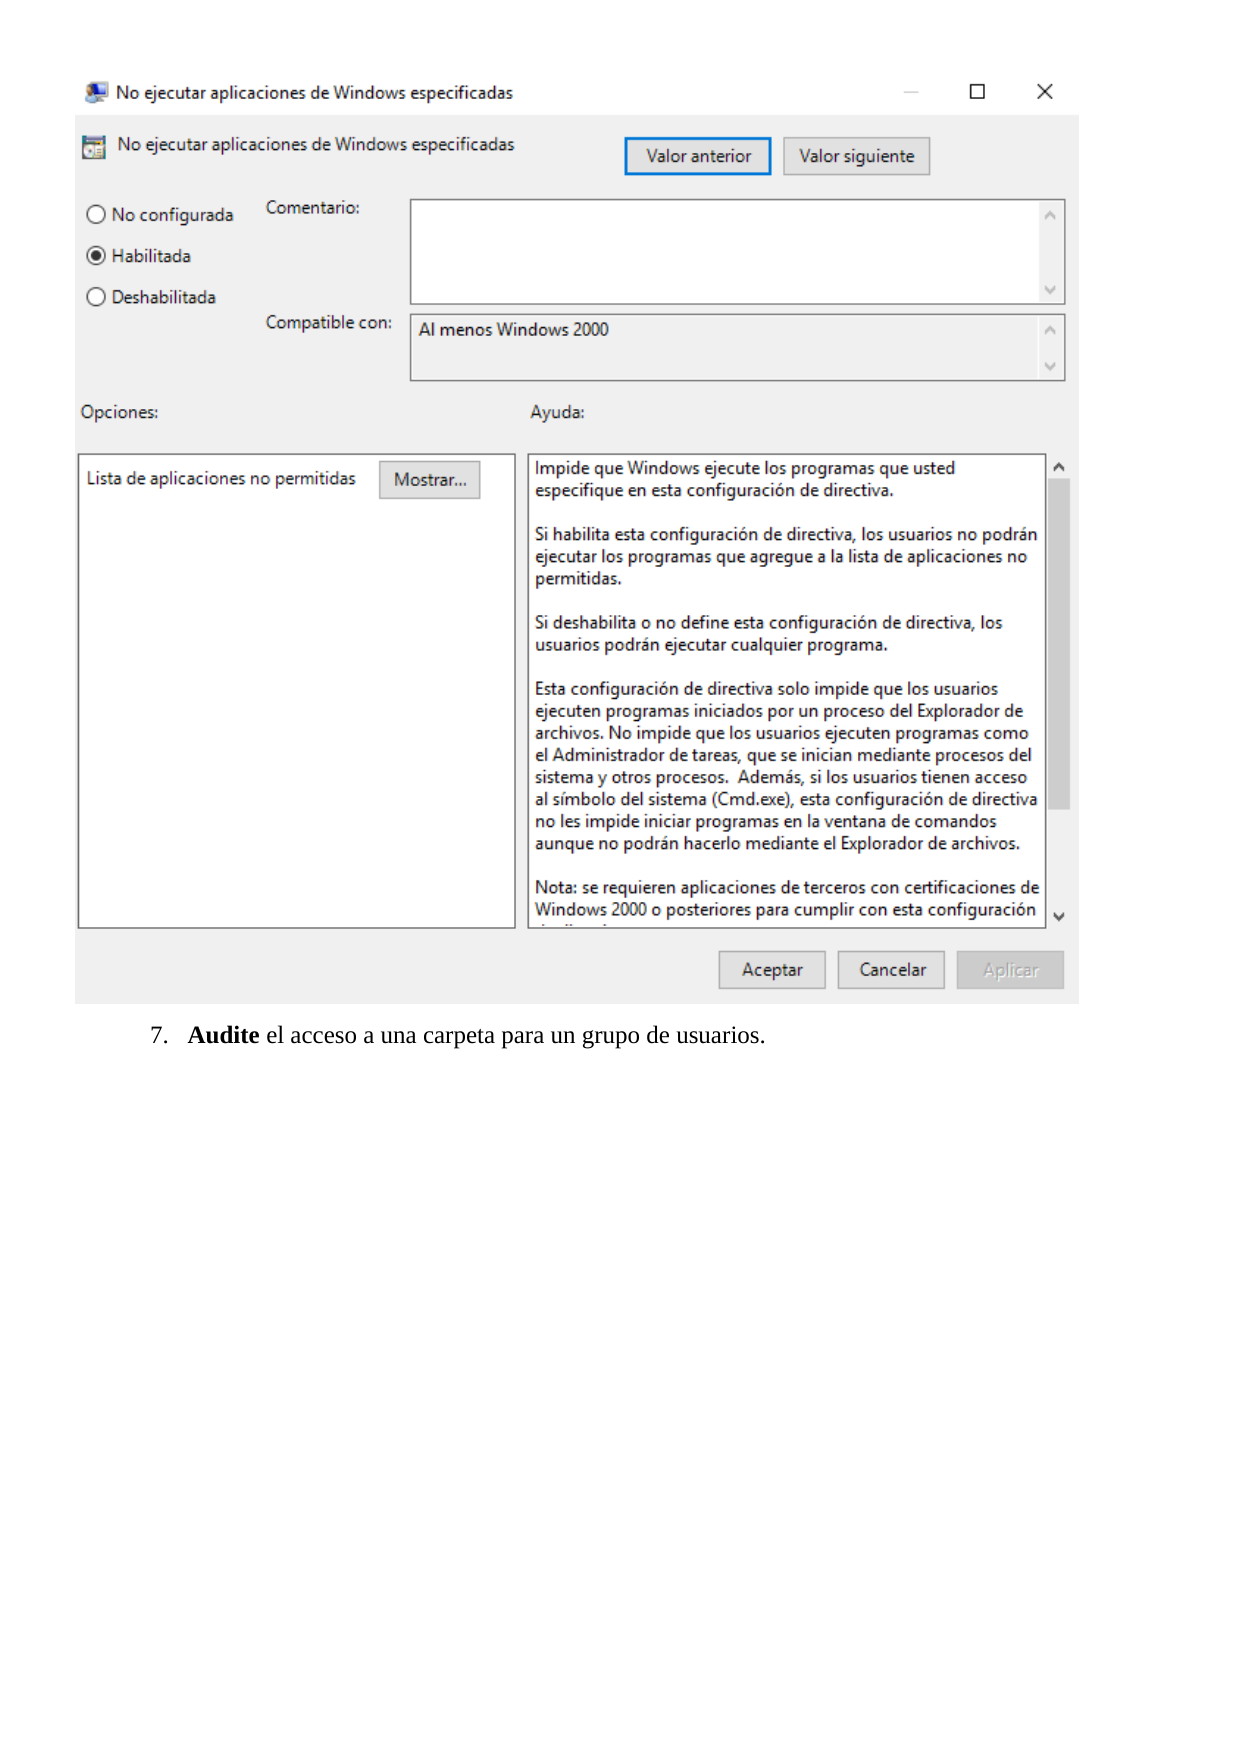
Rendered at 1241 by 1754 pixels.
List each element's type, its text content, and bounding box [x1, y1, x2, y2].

list Audite el acceso a una carpeta para un grupo de usuarios. [150, 1020, 1165, 1049]
